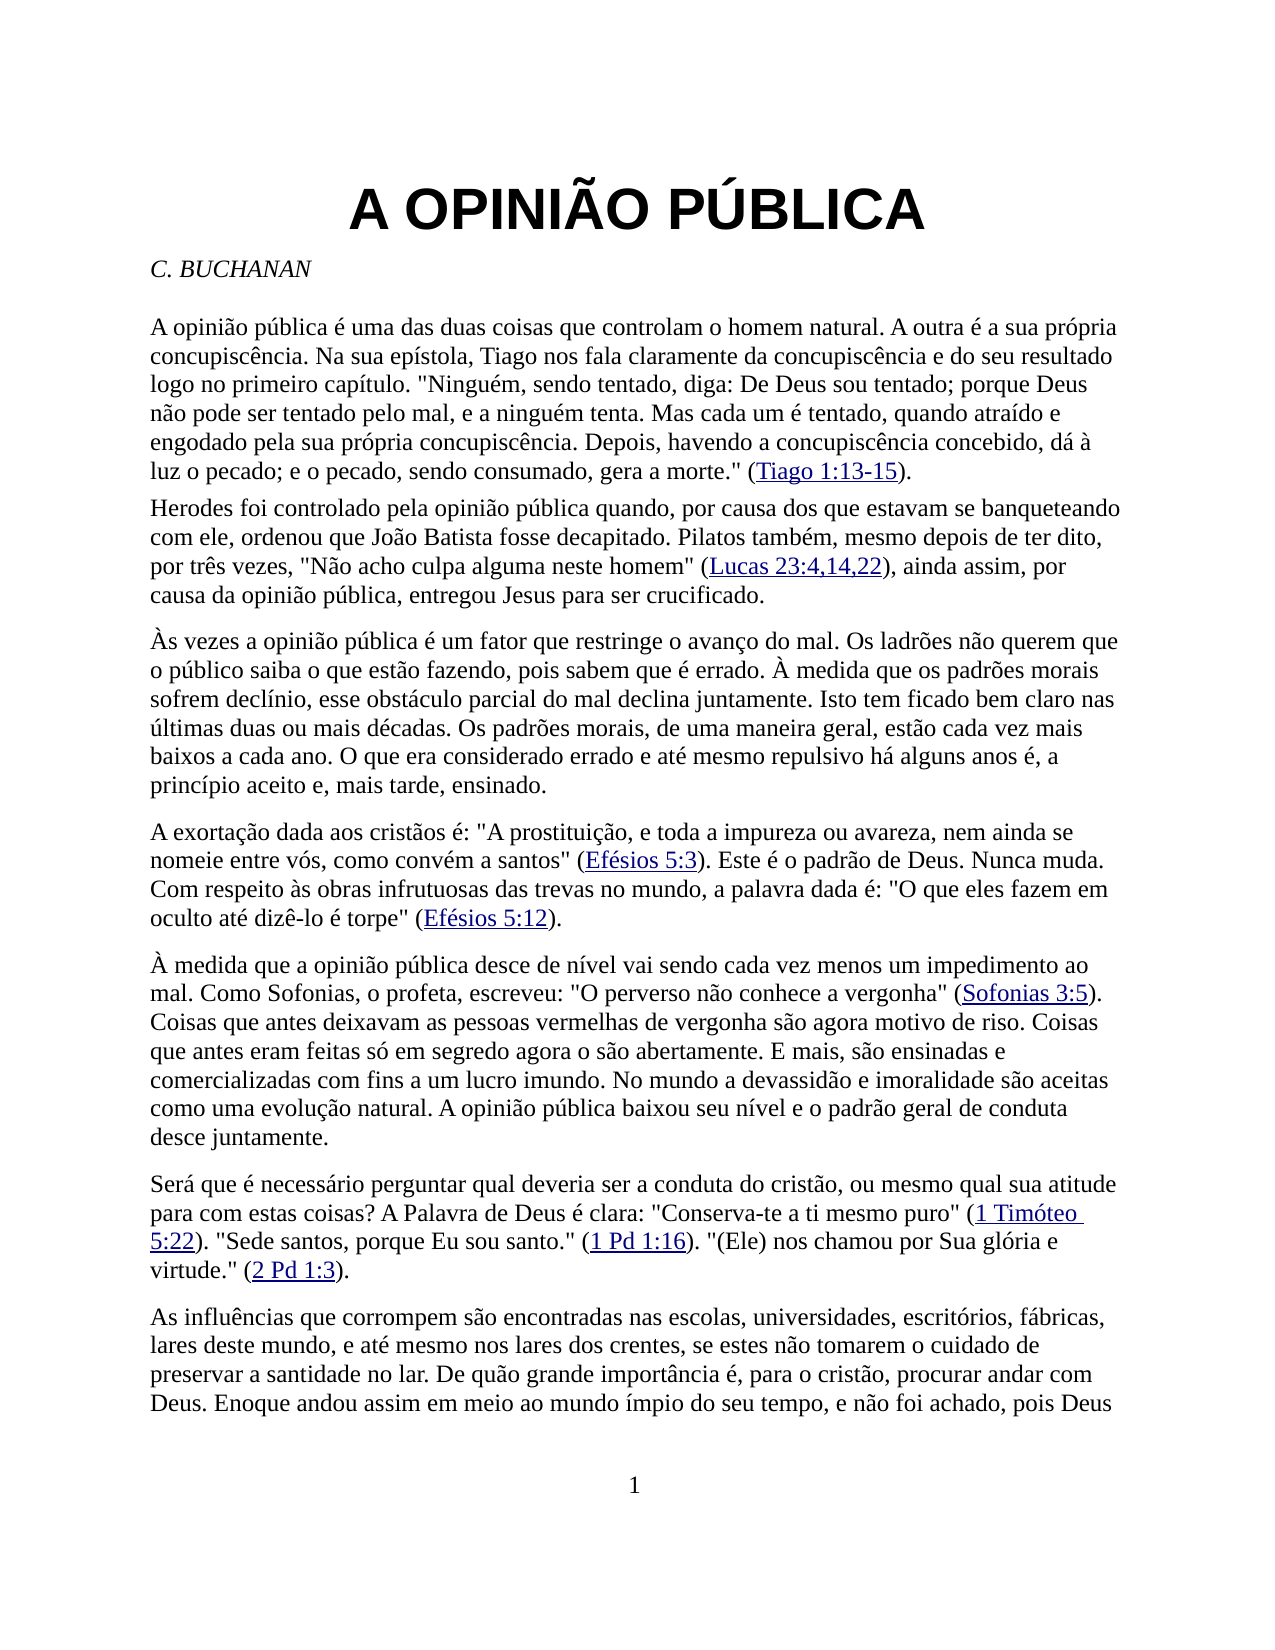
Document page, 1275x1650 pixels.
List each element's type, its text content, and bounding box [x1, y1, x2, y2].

text À medida que a opinião pública desce de nível vai sendo cada vez menos um impedimento ao mal. Como Sofonias, o profeta, escreveu: "O perverso não conhece a vergonha" (Sofonias 3:5). Coisas que antes deixavam as pessoas vermelhas de vergonha são agora motivo de riso. Coisas que antes eram feitas só em segredo agora o são abertamente. E mais, são ensinadas e comercializadas com fins a um lucro imundo. No mundo a devassidão e imoralidade são aceitas como uma evolução natural. A opinião pública baixou seu nível e o padrão geral de conduta desce juntamente. [150, 950, 1125, 1151]
text Será que é necessário perguntar qual deveria ser a conduta do cristão, ou mesmo qual sua atitude para com estas coisas? A Palavra de Deus é clara: "Conserva-te a ti mesmo puro" (1 Timóteo 5:22). "Sede santos, porque Eu sou santo." (1 Pd 1:16). "(Ele) nos chamou por Sua glória e virtude." (2 Pd 1:3). [150, 1169, 1125, 1284]
text A exortação dada aos cristãos é: "A prostituição, e toda a impureza ou avareza, nem ainda se nomeie entre vós, como convém a santos" (Efésios 5:3). Este é o padrão de Deus. Nunca muda. Com respeito às obras infrutuosas das trevas no mundo, a palavra dada é: "O que eles fazem em oculto até dizê-lo é torpe" (Efésios 5:12). [150, 817, 1125, 932]
text Às vezes a opinião pública é um fator que restringe o avanço do mal. Os ladrões não querem que o público saiba o que estão fazendo, pois sabem que é errado. À medida que os padrões morais sofrem declínio, esse obstáculo parcial do mal declina juntamente. Isto tem ficado bem claro nas últimas duas ou mais décadas. Os padrões morais, de uma maneira geral, estão cada vez mais baixos a cada ano. O que era considerado errado e até mesmo repulsivo há alguns anos é, a princípio aceito e, mais tarde, ensinado. [150, 626, 1125, 799]
text As influências que corrompem são encontradas nas escolas, universidades, escritórios, fábricas, lares deste mundo, e até mesmo nos lares dos crentes, se estes não tomarem o cuidado de preservar a santidade no lar. De quão grande importância é, para o cristão, procurar andar com Deus. Enoque andou assim em meio ao mundo ímpio do seu tempo, e não foi achado, pois Deus [150, 1302, 1125, 1417]
title A OPINIÃO PÚBLICA [150, 175, 1125, 242]
text A opinião pública é uma das duas coisas que controlam o homem natural. A outra é a sua própria concupiscência. Na sua epístola, Tiago nos fala claramente da concupiscência e do seu resultado logo no primeiro capítulo. "Ninguém, sendo tentado, diga: De Deus sou tentado; porque Deus não pode ser tentado pelo mal, e a ninguém tenta. Mas cada um é tentado, quando atraído e engodado pela sua própria concupiscência. Depois, havendo a concupiscência concebido, dá à luz o pecado; e o pecado, sendo consumado, gera a morte." (Tiago 1:13-15). [150, 312, 1125, 484]
text Herodes foi controlado pela opinião pública quando, por causa dos que estavam se banqueteando com ele, ordenou que João Batista fosse decapitado. Pilatos também, mesmo depois de ter dito, por três vezes, "Não acho culpa alguma neste homem" (Lucas 23:4,14,22), ainda assim, por causa da opinião pública, entregou Jesus para ser crucificado. [150, 493, 1125, 608]
text C. BUCHANAN [150, 254, 1125, 283]
